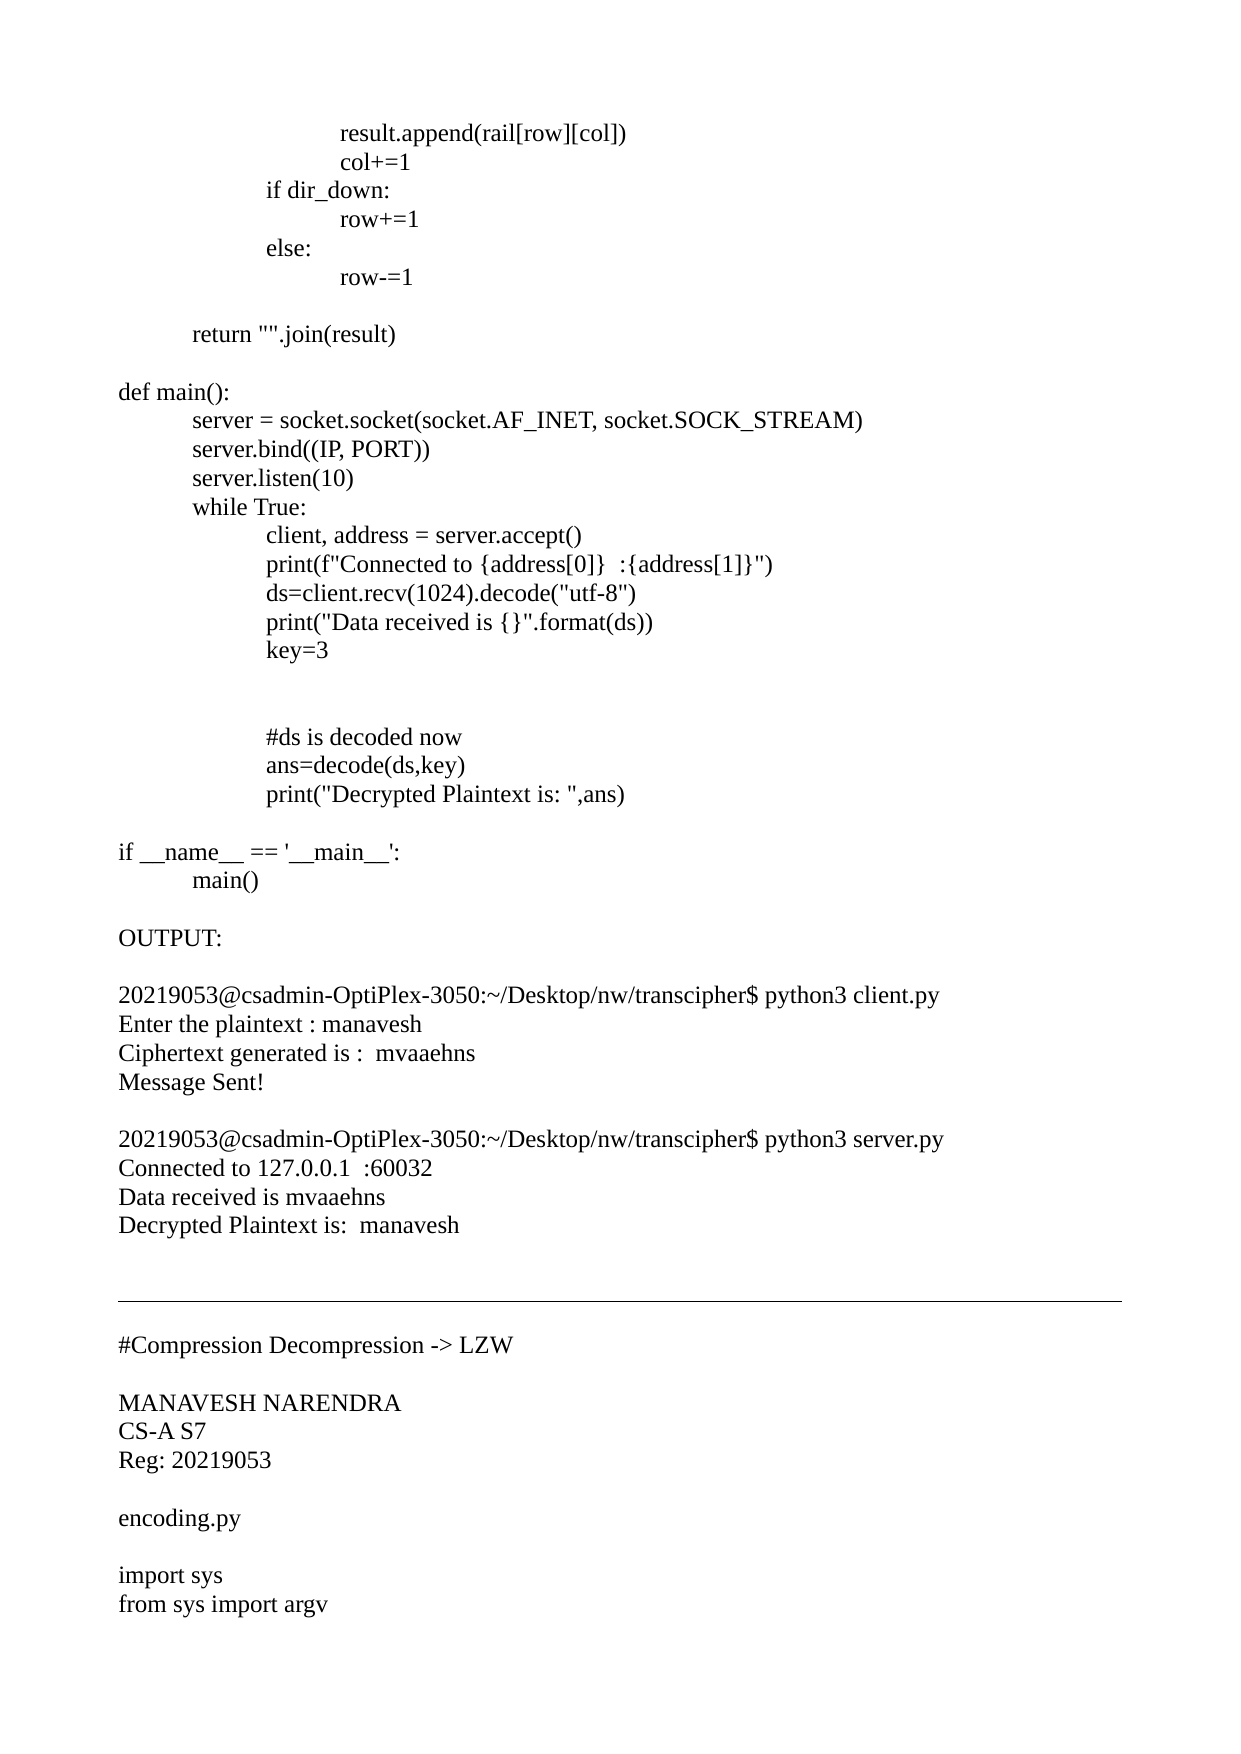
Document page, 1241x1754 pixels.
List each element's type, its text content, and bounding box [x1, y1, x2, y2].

text ds=client.recv(1024).decode("utf-8") [118, 578, 1122, 607]
text MANAVESH NARENDRA [118, 1388, 1122, 1416]
text else: [118, 233, 1122, 262]
text from sys import argv [118, 1589, 1122, 1618]
text OUTPUT: [118, 923, 1122, 952]
text if dir_down: [118, 176, 1122, 204]
text #ds is decoded now [118, 722, 1122, 751]
text 20219053@csadmin-OptiPlex-3050:~/Desktop/nw/transcipher$ python3 server.py [118, 1124, 1122, 1153]
text Reg: 20219053 [118, 1445, 1122, 1474]
text encoding.py [118, 1503, 1122, 1531]
text server = socket.socket(socket.AF_INET, socket.SOCK_STREAM) [118, 406, 1122, 434]
text #Compression Decompression -> LZW [118, 1330, 1122, 1359]
text return "".join(result) [118, 319, 1122, 348]
text Enter the plaintext : manavesh [118, 1009, 1122, 1038]
text import sys [118, 1560, 1122, 1589]
text key=3 [118, 636, 1122, 664]
text Message Sent! [118, 1067, 1122, 1096]
text CS-A S7 [118, 1416, 1122, 1445]
text Ciphertext generated is : mvaaehns [118, 1038, 1122, 1067]
text ans=decode(ds,key) [118, 751, 1122, 779]
text if __name__ == '__main__': [118, 837, 1122, 866]
text client, address = server.accept() [118, 521, 1122, 549]
text while True: [118, 492, 1122, 521]
text print("Decrypted Plaintext is: ",ans) [118, 779, 1122, 808]
text server.listen(10) [118, 463, 1122, 492]
text row+=1 [118, 204, 1122, 233]
text print("Data received is {}".format(ds)) [118, 607, 1122, 636]
text Data received is mvaaehns [118, 1182, 1122, 1211]
text 20219053@csadmin-OptiPlex-3050:~/Desktop/nw/transcipher$ python3 client.py [118, 981, 1122, 1009]
text row-=1 [118, 262, 1122, 291]
text server.bind((IP, PORT)) [118, 434, 1122, 463]
text col+=1 [118, 147, 1122, 176]
text result.append(rail[row][col]) [118, 118, 1122, 147]
text Connected to 127.0.0.1 :60032 [118, 1153, 1122, 1182]
text Decrypted Plaintext is: manavesh [118, 1211, 1122, 1239]
text main() [118, 866, 1122, 894]
text def main(): [118, 377, 1122, 406]
text print(f"Connected to {address[0]} :{address[1]}") [118, 549, 1122, 578]
